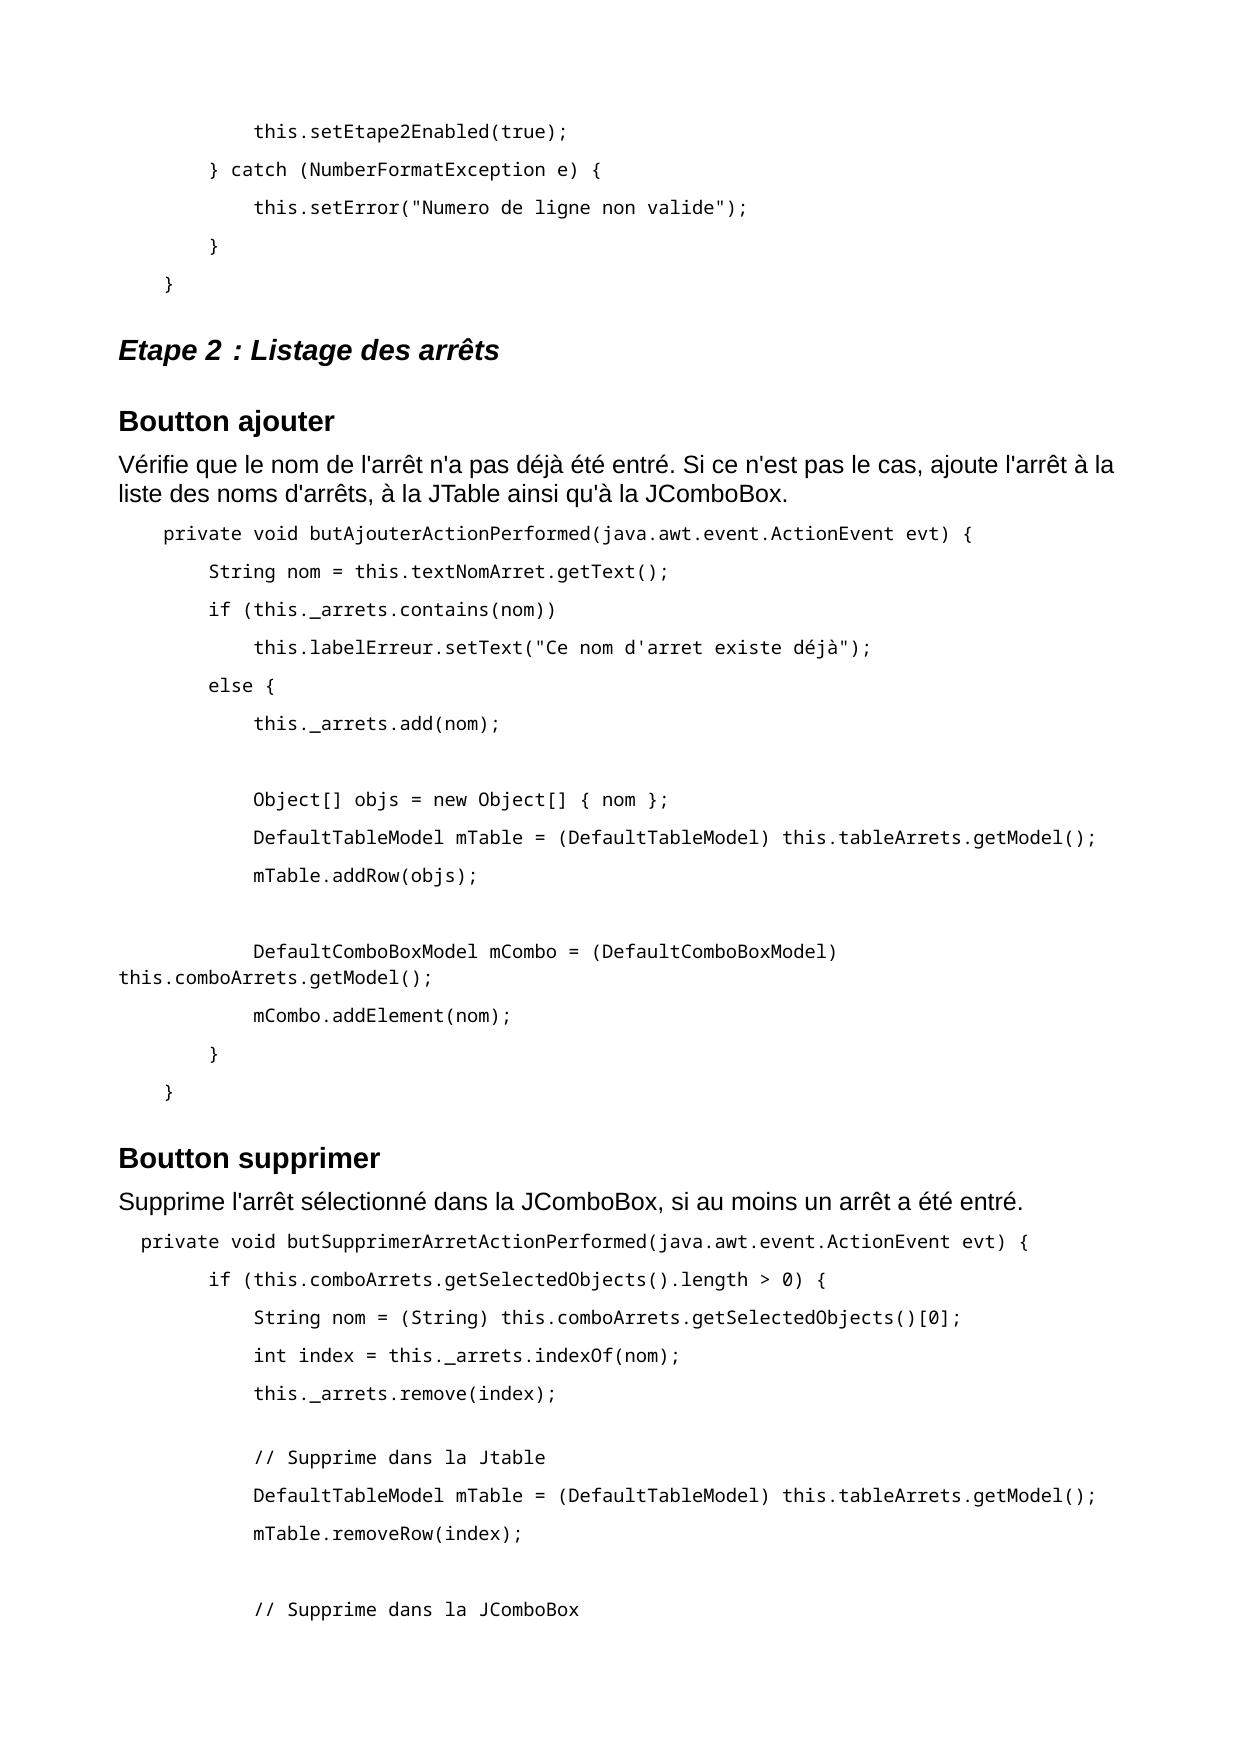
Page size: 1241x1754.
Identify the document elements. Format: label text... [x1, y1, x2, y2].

text this.setEtape2Enabled(true); [118, 118, 1122, 144]
text } [118, 270, 1122, 296]
text } [118, 232, 1122, 258]
subtitle Boutton supprimer [118, 1141, 1122, 1175]
subtitle Boutton ajouter [118, 404, 1122, 438]
text private void butAjouterActionPerformed(java.awt.event.ActionEvent evt) { [118, 520, 1122, 546]
text this.labelErreur.setText("Ce nom d'arret existe déjà"); [118, 634, 1122, 660]
text this._arrets.add(nom); [118, 710, 1122, 736]
text mTable.addRow(objs); [118, 862, 1122, 888]
text Supprime l'arrêt sélectionné dans la JComboBox, si au moins un arrêt a été entré. [118, 1187, 1122, 1216]
text int index = this._arrets.indexOf(nom); [118, 1342, 1122, 1368]
text Vérifie que le nom de l'arrêt n'a pas déjà été entré. Si ce n'est pas le cas, ajoute l'arrêt à la liste des noms d'arrêts, à la JTable ainsi qu'à la JComboBox. [118, 450, 1122, 508]
text DefaultTableModel mTable = (DefaultTableModel) this.tableArrets.getModel(); [118, 824, 1122, 850]
text } [118, 1078, 1122, 1104]
text String nom = this.textNomArret.getText(); [118, 558, 1122, 584]
text private void butSupprimerArretActionPerformed(java.awt.event.ActionEvent evt) { [118, 1228, 1122, 1254]
text // Supprime dans la JComboBox [118, 1596, 1122, 1622]
text } catch (NumberFormatException e) { [118, 156, 1122, 182]
text else { [118, 672, 1122, 698]
text // Supprime dans la Jtable [118, 1418, 1122, 1469]
text this.setError("Numero de ligne non valide"); [118, 194, 1122, 220]
text this._arrets.remove(index); [118, 1381, 1122, 1406]
subtitle Etape 2 : Listage des arrêts [118, 333, 1122, 367]
text String nom = (String) this.comboArrets.getSelectedObjects()[0]; [118, 1304, 1122, 1330]
text if (this.comboArrets.getSelectedObjects().length > 0) { [118, 1266, 1122, 1292]
text Object[] objs = new Object[] { nom }; [118, 786, 1122, 812]
text DefaultComboBoxModel mCombo = (DefaultComboBoxModel) this.comboArrets.getModel(); [118, 938, 1122, 989]
text mCombo.addElement(nom); [118, 1002, 1122, 1028]
text if (this._arrets.contains(nom)) [118, 596, 1122, 622]
text } [118, 1040, 1122, 1066]
text mTable.removeRow(index); [118, 1520, 1122, 1546]
text DefaultTableModel mTable = (DefaultTableModel) this.tableArrets.getModel(); [118, 1482, 1122, 1508]
